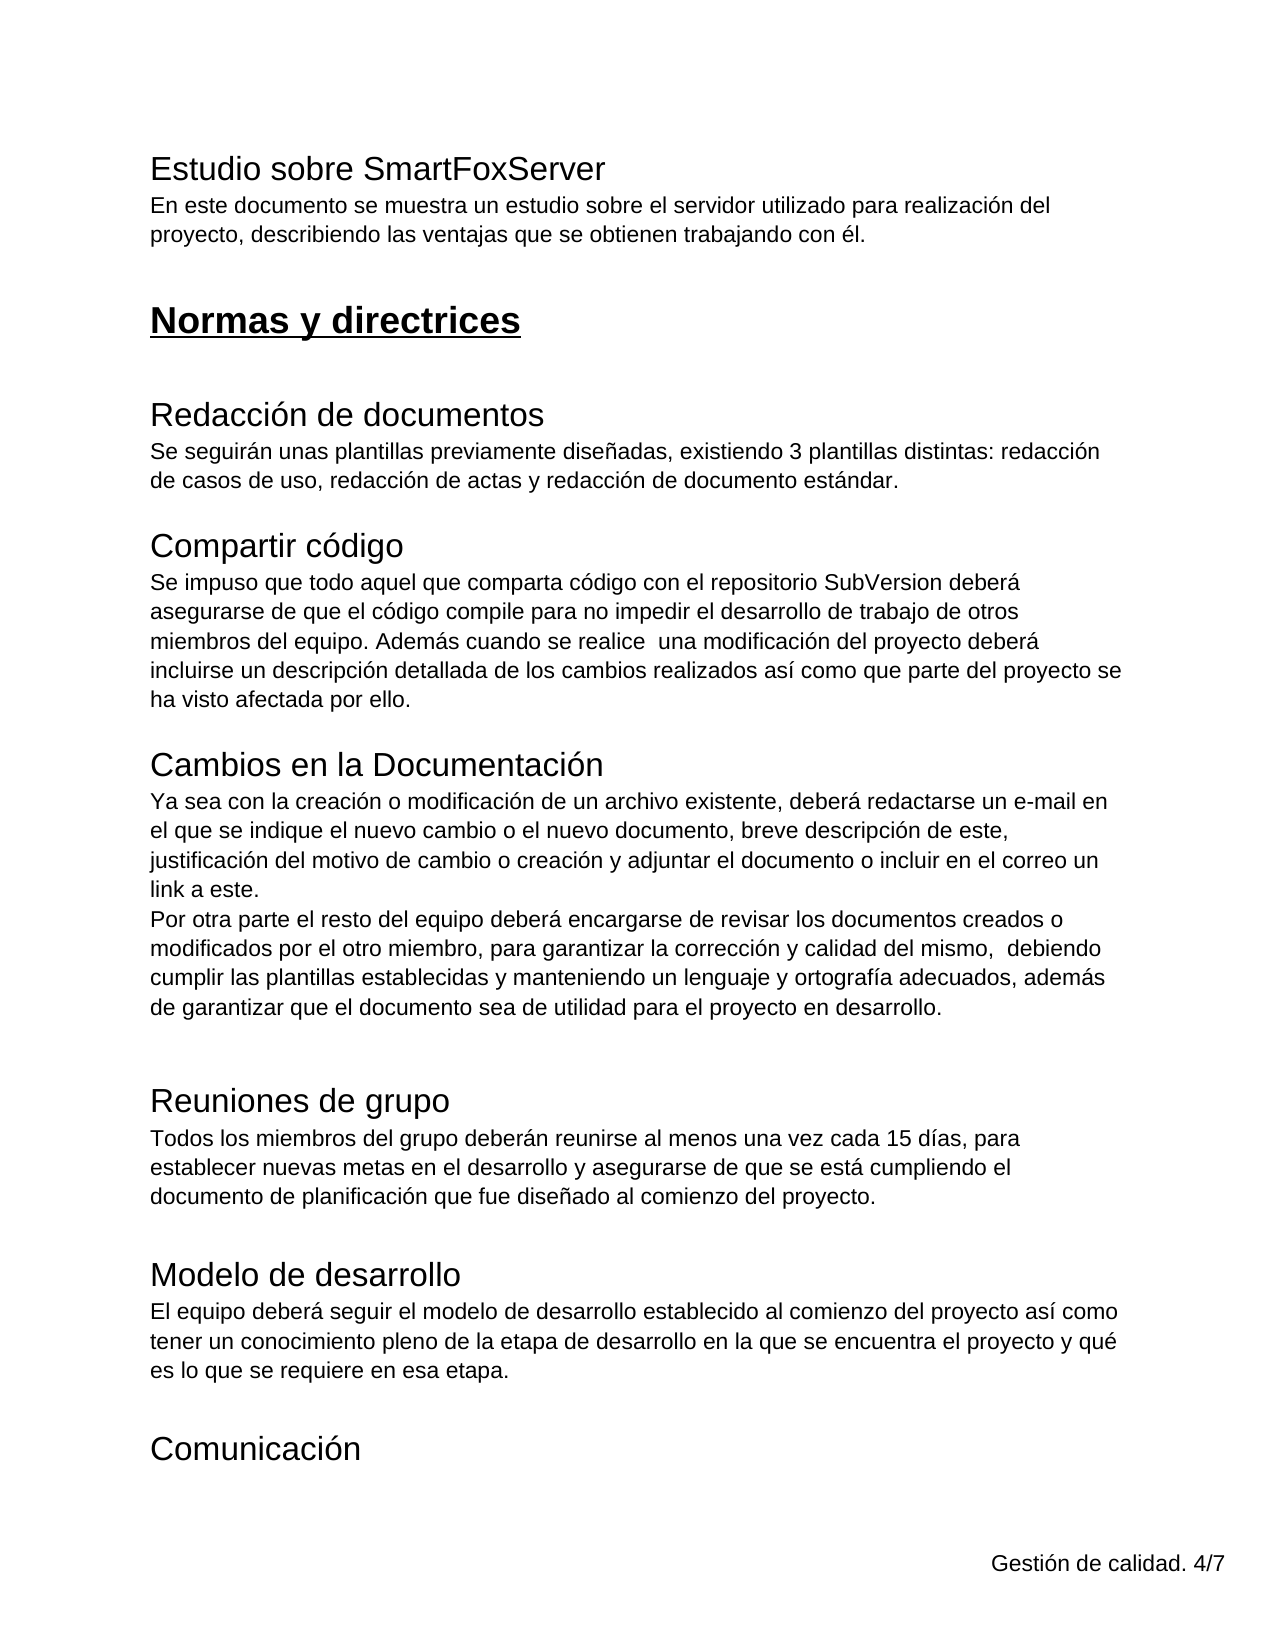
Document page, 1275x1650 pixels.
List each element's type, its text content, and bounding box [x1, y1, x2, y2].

text Reuniones de grupo [150, 1082, 1125, 1120]
text Normas y directrices [150, 300, 1125, 342]
text Por otra parte el resto del equipo deberá encargarse de revisar los documentos creados o modificados por el otro miembro, para garantizar la corrección y calidad del mismo, debiendo cumplir las plantillas establecidas y manteniendo un lenguaje y ortografía adecuados, además de garantizar que el documento sea de utilidad para el proyecto en desarrollo. [150, 906, 1125, 1020]
text Cambios en la Documentación [150, 746, 1125, 783]
text Modelo de desarrollo [150, 1256, 1125, 1293]
text Estudio sobre SmartFoxServer [150, 150, 1125, 187]
text Ya sea con la creación o modificación de un archivo existente, deberá redactarse un e-mail en el que se indique el nuevo cambio o el nuevo documento, breve descripción de este, justificación del motivo de cambio o creación y adjuntar el documento o incluir en el correo un link a este. [150, 789, 1125, 902]
text Compartir código [150, 527, 1125, 564]
text Se seguirán unas plantillas previamente diseñadas, existiendo 3 plantillas distintas: redacción de casos de uso, redacción de actas y redacción de documento estándar. [150, 439, 1125, 494]
text Todos los miembros del grupo deberán reunirse al menos una vez cada 15 días, para establecer nuevas metas en el desarrollo y asegurarse de que se está cumpliendo el documento de planificación que fue diseñado al comienzo del proyecto. [150, 1125, 1125, 1210]
text Comunicación [150, 1430, 1125, 1467]
text El equipo deberá seguir el modelo de desarrollo establecido al comienzo del proyecto así como tener un conocimiento pleno de la etapa de desarrollo en la que se encuentra el proyecto y qué es lo que se requiere en esa etapa. [150, 1299, 1125, 1383]
text Redacción de documentos [150, 396, 1125, 433]
text Se impuso que todo aquel que comparta código con el repositorio SubVersion deberá asegurarse de que el código compile para no impedir el desarrollo de trabajo de otros miembros del equipo. Además cuando se realice una modificación del proyecto deberá incluirse un descripción detallada de los cambios realizados así como que parte del proyecto se ha visto afectada por ello. [150, 570, 1125, 713]
text En este documento se muestra un estudio sobre el servidor utilizado para realización del proyecto, describiendo las ventajas que se obtienen trabajando con él. [150, 193, 1125, 248]
